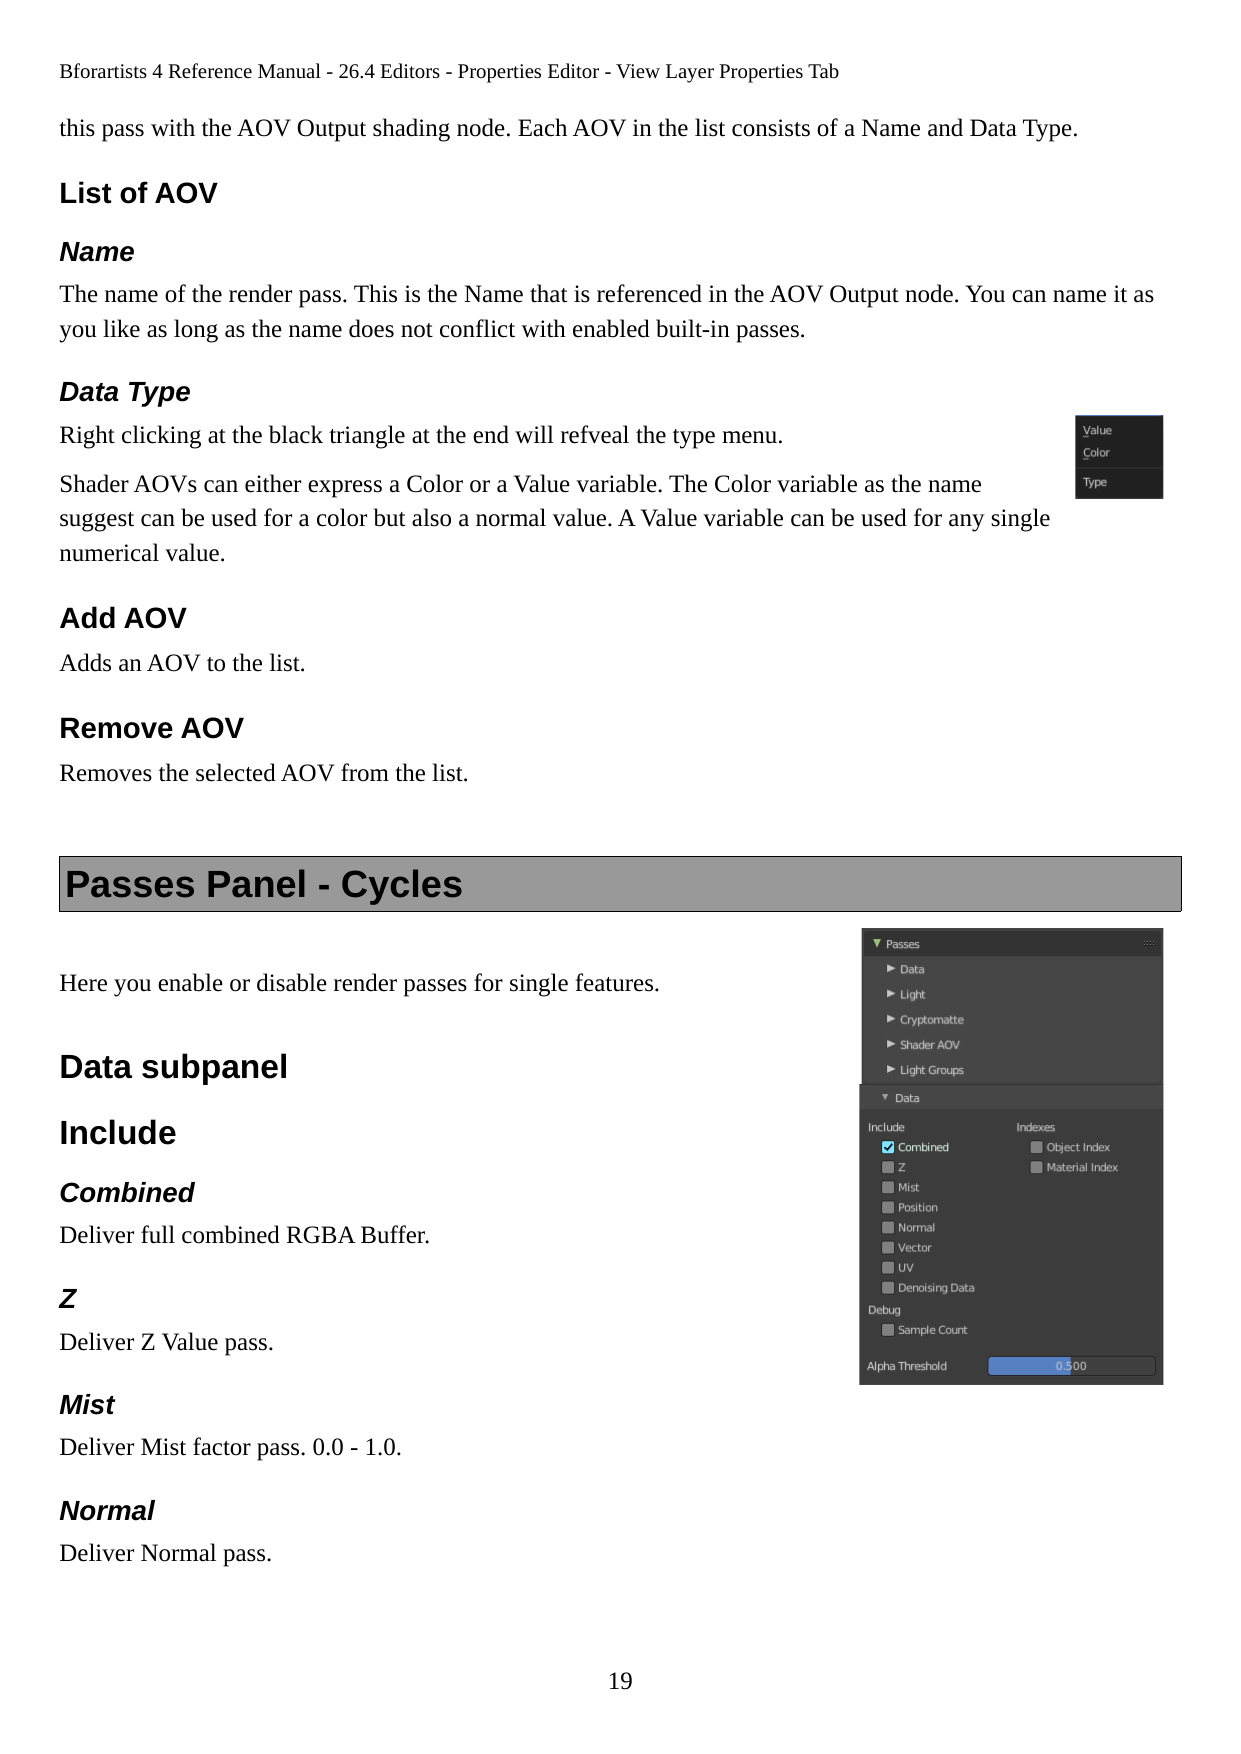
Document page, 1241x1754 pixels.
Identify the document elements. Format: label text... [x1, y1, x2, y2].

text Deliver Mist factor pass. 0.0 - 1.0. [59, 1432, 1181, 1461]
subtitle Data subpanel [59, 1047, 861, 1086]
picture [859, 928, 1164, 1385]
text Shader AOVs can either express a Color or a Value variable. The Color variable as the name suggest can be used for a color but also a normal value. A Value variable can be used for any single numerical value. [59, 469, 1181, 567]
subtitle List of AOV [59, 176, 1181, 210]
text Removes the selected AOV from the list. [59, 758, 1181, 786]
subtitle Mist [59, 1388, 1181, 1420]
text Right clicking at the black triangle at the end will refveal the type menu. [59, 420, 1075, 448]
text Deliver Z Value pass. [59, 1327, 859, 1355]
subtitle Z [59, 1282, 859, 1314]
subtitle Remove AOV [59, 711, 1181, 745]
text [1164, 1327, 1181, 1355]
subtitle Normal [59, 1494, 1181, 1526]
subtitle [1164, 1047, 1181, 1086]
text The name of the render pass. This is the Name that is referenced in the AOV Output node. You can name it as you like as long as the name does not conflict with enabled built-in passes. [59, 279, 1181, 343]
text Adds an AOV to the list. [59, 648, 1181, 676]
subtitle Add AOV [59, 601, 1181, 635]
subtitle [1164, 1176, 1181, 1208]
subtitle [1164, 1113, 1181, 1151]
text this pass with the AOV Output shading node. Each AOV in the list consists of a Name and Data Type. [59, 113, 1181, 141]
picture [1075, 415, 1164, 499]
subtitle [1164, 1282, 1181, 1314]
text Deliver Normal pass. [59, 1538, 1181, 1567]
table_header Passes Panel - Cycles [60, 857, 1181, 911]
subtitle Data Type [59, 375, 1181, 407]
subtitle Combined [59, 1176, 859, 1208]
text Deliver full combined RGBA Buffer. [59, 1221, 859, 1249]
text Here you enable or disable render passes for single features. [59, 968, 861, 997]
subtitle Name [59, 235, 1181, 267]
subtitle Include [59, 1113, 859, 1151]
